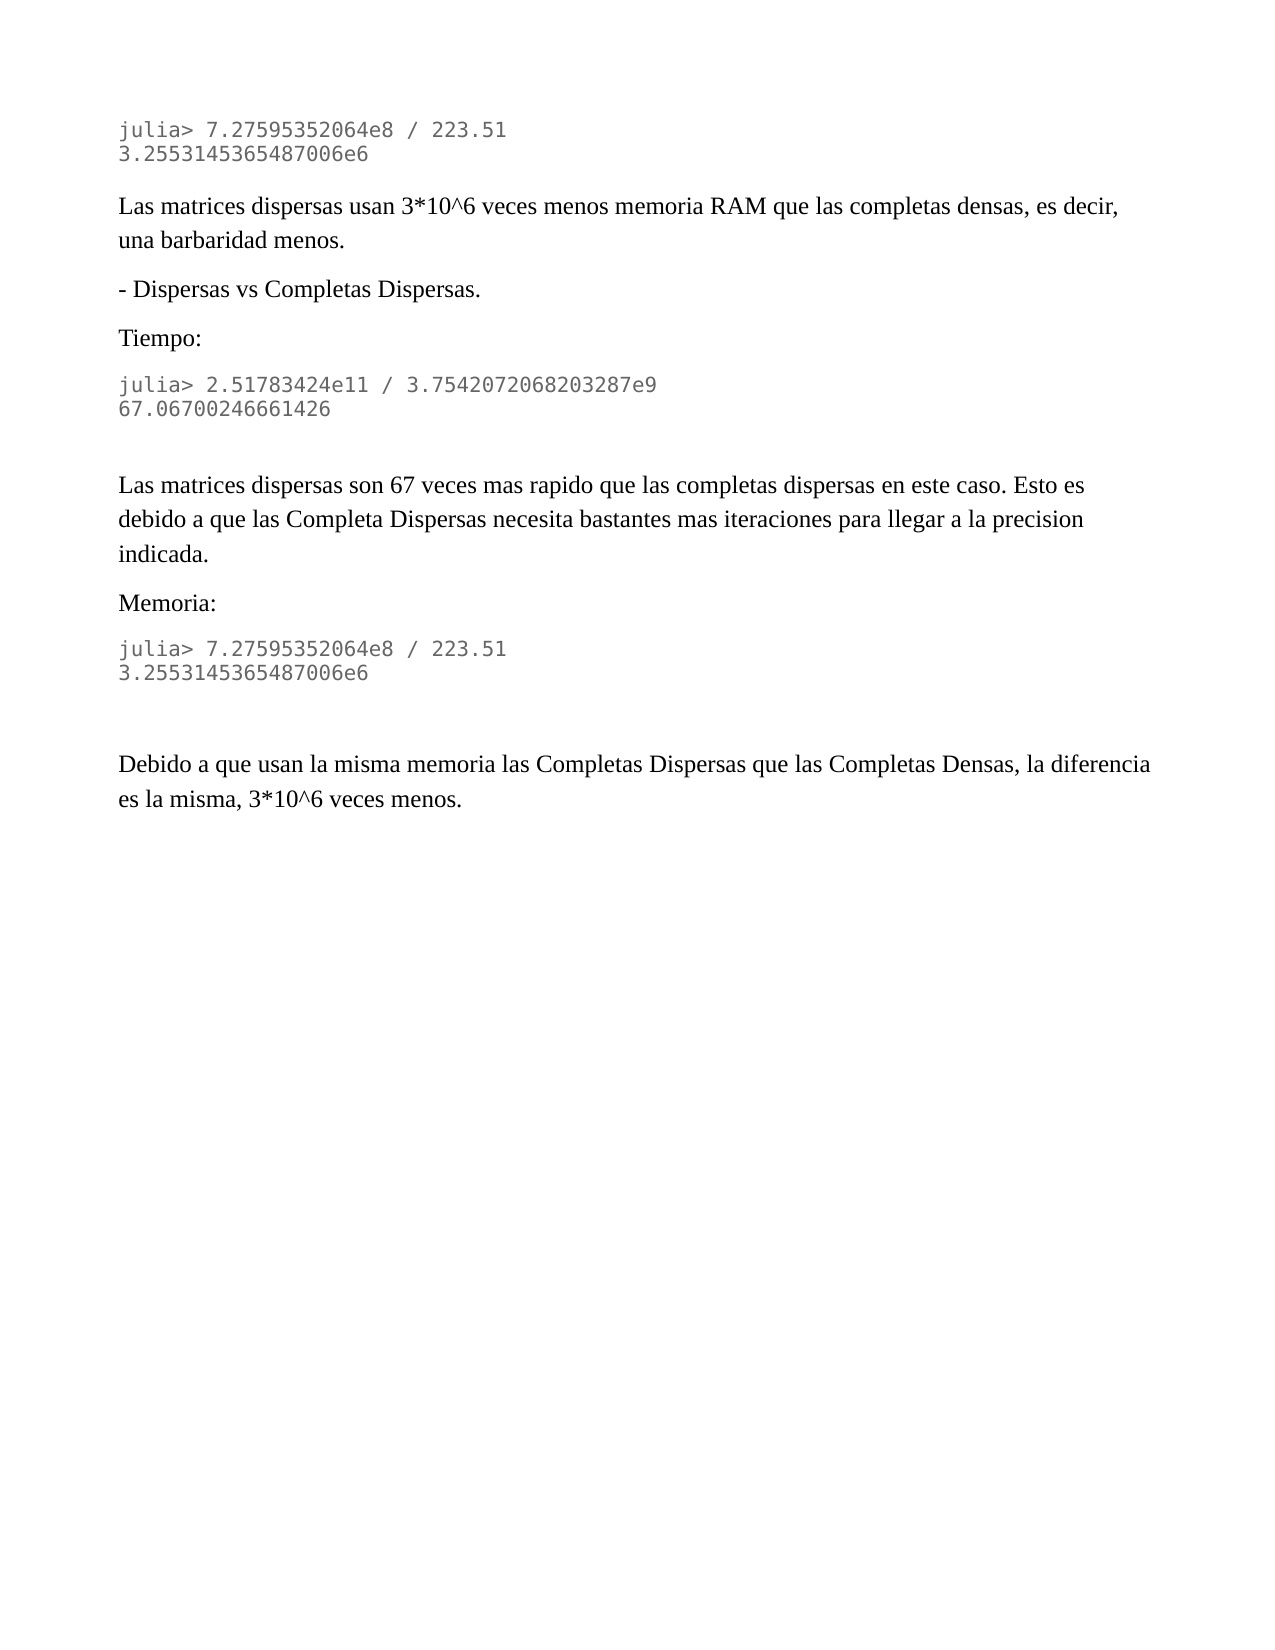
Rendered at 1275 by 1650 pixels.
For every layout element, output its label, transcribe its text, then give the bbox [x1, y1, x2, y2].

text julia> 7.27595352064e8 / 223.51 [118, 118, 1157, 142]
text Tiempo: [118, 323, 1157, 352]
text julia> 2.51783424e11 / 3.7542072068203287e9 [118, 373, 1157, 397]
text - Dispersas vs Completas Dispersas. [118, 274, 1157, 303]
text julia> 7.27595352064e8 / 223.51 [118, 637, 1157, 661]
text 67.06700246661426 [118, 397, 1157, 421]
text Debido a que usan la misma memoria las Completas Dispersas que las Completas Densas, la diferencia es la misma, 3*10^6 veces menos. [118, 749, 1157, 812]
text Las matrices dispersas son 67 veces mas rapido que las completas dispersas en este caso. Esto es debido a que las Completa Dispersas necesita bastantes mas iteraciones para llegar a la precision indicada. [118, 470, 1157, 567]
text 3.2553145365487006e6 [118, 142, 1157, 167]
text Memoria: [118, 588, 1157, 616]
text 3.2553145365487006e6 [118, 661, 1157, 685]
text Las matrices dispersas usan 3*10^6 veces menos memoria RAM que las completas densas, es decir, una barbaridad menos. [118, 191, 1157, 254]
